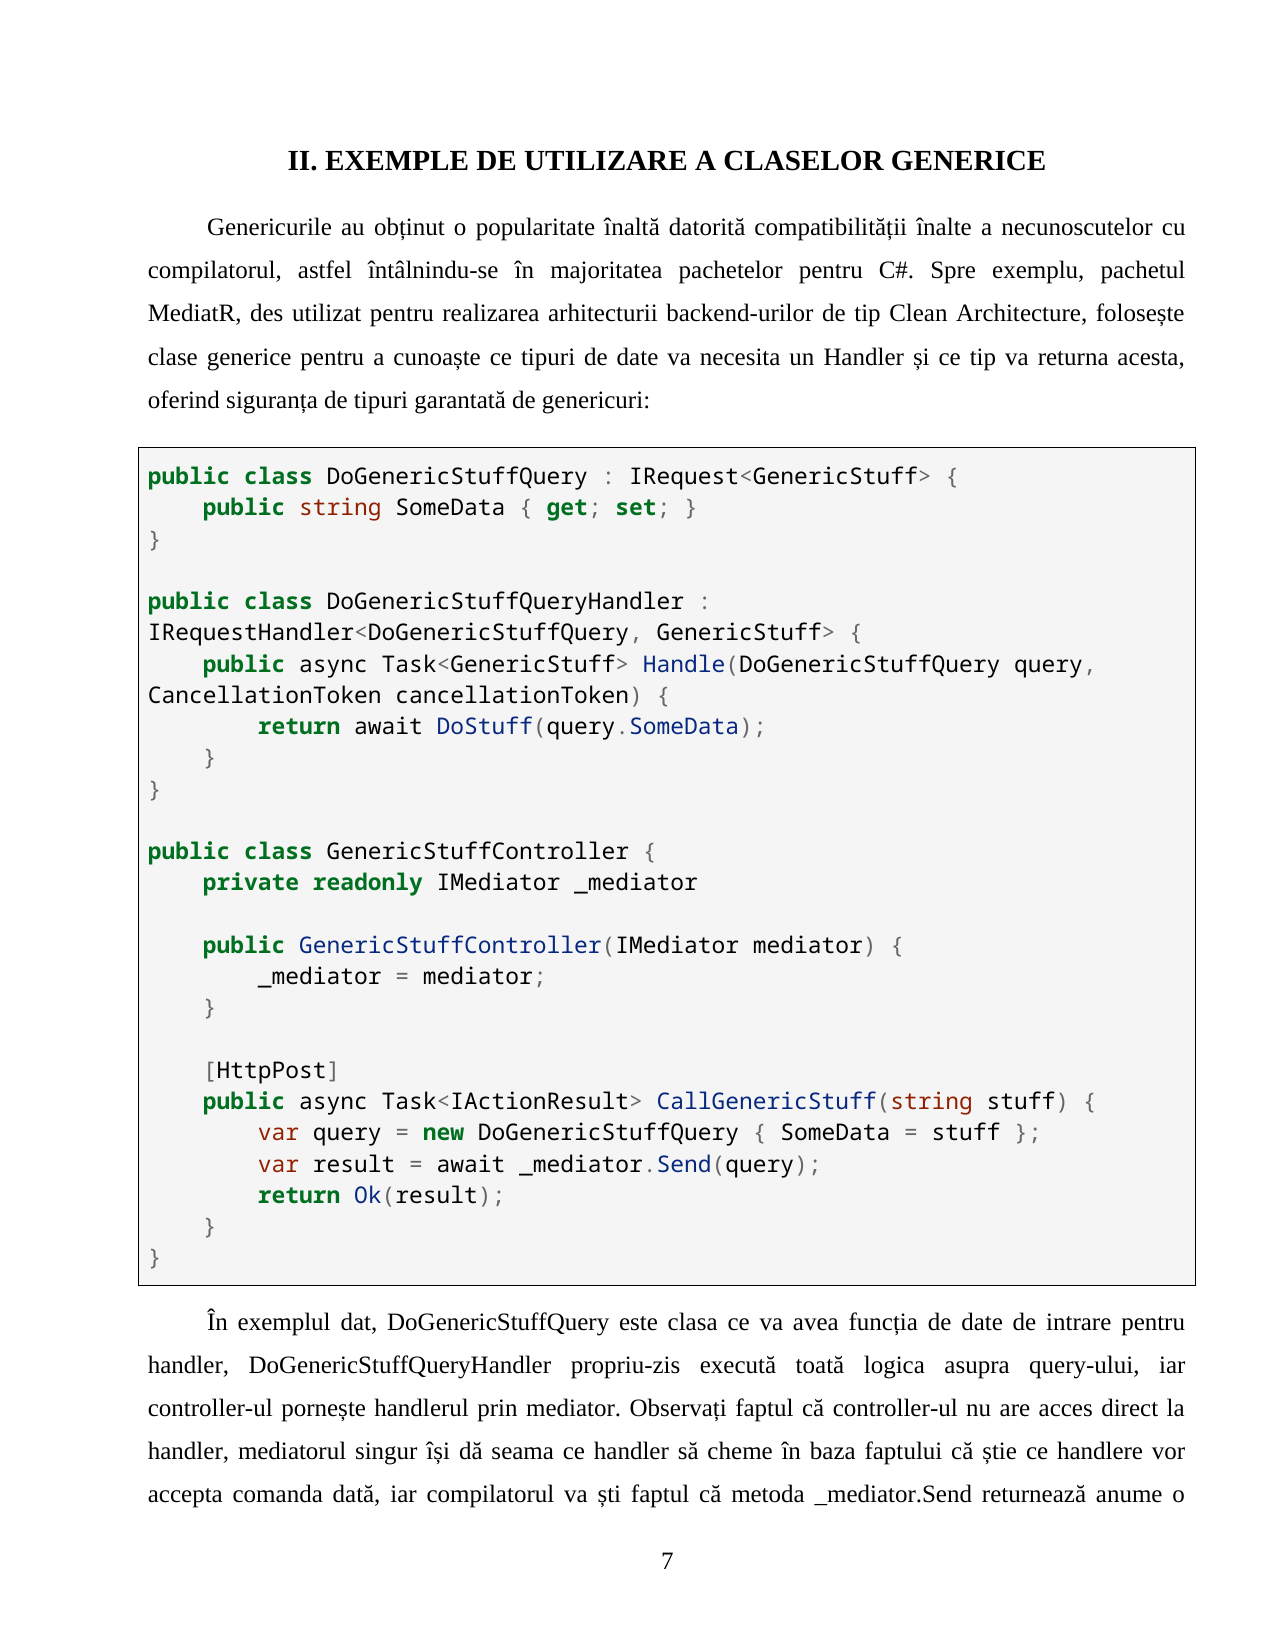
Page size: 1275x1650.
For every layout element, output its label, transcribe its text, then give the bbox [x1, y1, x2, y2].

text În exemplul dat, DoGenericStuffQuery este clasa ce va avea funcția de date de intrare pentru handler, DoGenericStuffQueryHandler propriu-zis execută toată logica asupra query-ului, iar controller-ul pornește handlerul prin mediator. Observați faptul că controller-ul nu are acces direct la handler, mediatorul singur își dă seama ce handler să cheme în baza faptului că știe ce handlere vor accepta comanda dată, iar compilatorul va ști faptul că metoda _mediator.Send returnează anume o [148, 1307, 1186, 1508]
text Genericurile au obținut o popularitate înaltă datorită compatibilității înalte a necunoscutelor cu compilatorul, astfel întâlnindu-se în majoritatea pachetelor pentru C#. Spre exemplu, pachetul MediatR, des utilizat pentru realizarea arhitecturii backend-urilor de tip Clean Architecture, folosește clase generice pentru a cunoaște ce tipuri de date va necesita un Handler și ce tip va returna acesta, oferind siguranța de tipuri garantată de genericuri: [148, 212, 1186, 413]
subtitle II. Exemple de utilizare a claselor generice [148, 143, 1186, 177]
text public class DoGenericStuffQuery : IRequest<GenericStuff> { public string SomeData { get; set; } } public class DoGenericStuffQueryHandler : IRequestHandler<DoGenericStuffQuery, GenericStuff> { public async Task<GenericStuff> Handle(DoGenericStuffQuery query, CancellationToken cancellationToken) { return await DoStuff(query.SomeData); } } public class GenericStuffController { private readonly IMediator _mediator public GenericStuffController(IMediator mediator) { _mediator = mediator; } [HttpPost] public async Task<IActionResult> CallGenericStuff(string stuff) { var query = new DoGenericStuffQuery { SomeData = stuff }; var result = await _mediator.Send(query); return Ok(result); } } [139, 448, 1195, 1285]
